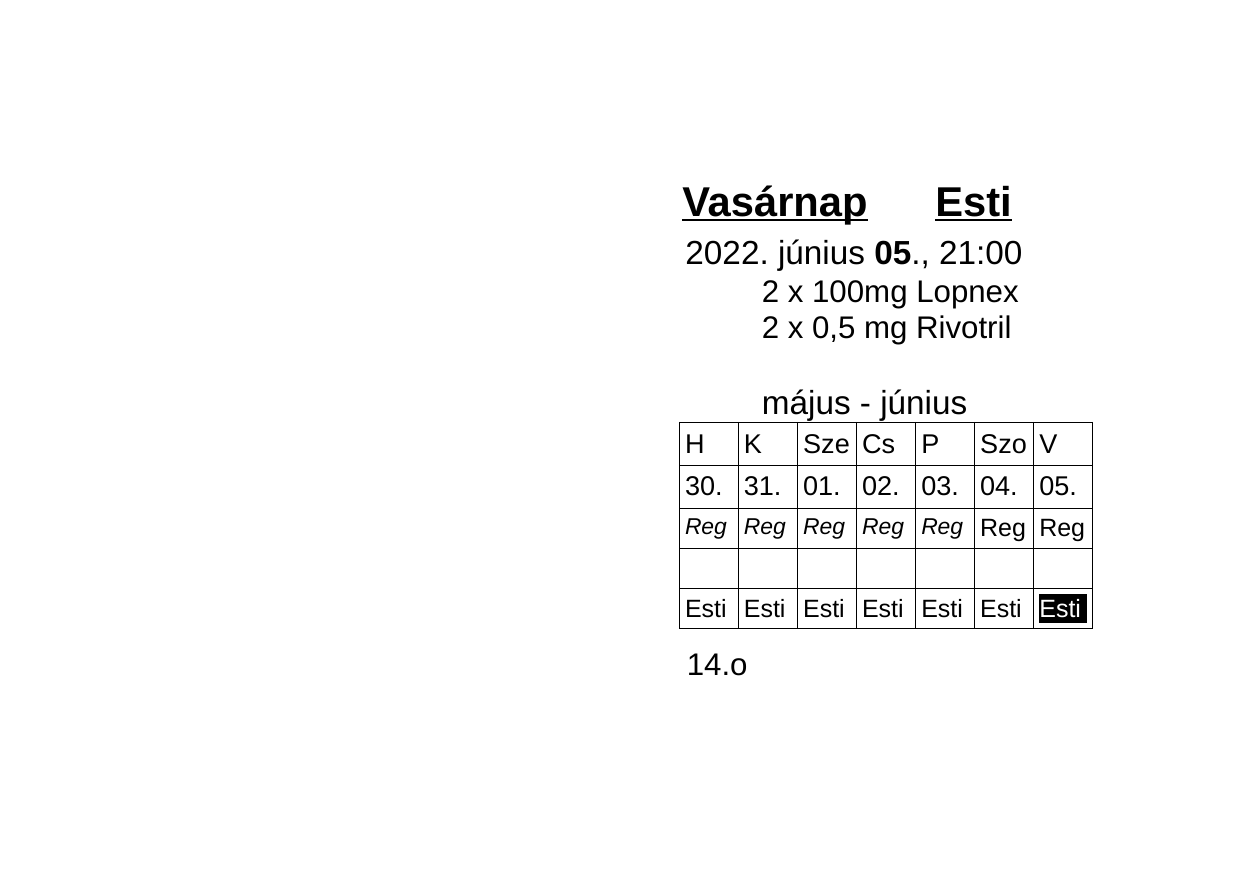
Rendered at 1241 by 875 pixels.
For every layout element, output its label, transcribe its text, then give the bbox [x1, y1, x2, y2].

text május - június [148, 345, 1093, 422]
table_header V [1034, 423, 1092, 464]
table_cell Reg [798, 509, 856, 548]
table_cell 04. [975, 466, 1033, 507]
table_cell 30. [680, 466, 738, 507]
table_cell 03. [916, 466, 974, 507]
table_cell 01. [798, 466, 856, 507]
table_cell Esti [916, 589, 974, 628]
text 2 x 100mg Lopnex [148, 273, 1093, 309]
table_cell 31. [739, 466, 797, 507]
table_cell Reg [916, 509, 974, 548]
table_header H [680, 423, 738, 464]
table_cell [857, 549, 915, 588]
table_cell Esti [975, 589, 1033, 628]
table_cell [916, 549, 974, 588]
table_cell [975, 549, 1033, 588]
text 2 x 0,5 mg Rivotril [148, 309, 1093, 345]
table_header Szo [975, 423, 1033, 464]
table_cell Esti [739, 589, 797, 628]
table_header Sze [798, 423, 856, 464]
table_header Cs [857, 423, 915, 464]
table_cell 02. [857, 466, 915, 507]
table_cell [798, 549, 856, 588]
table_cell Esti [1034, 589, 1092, 628]
table_cell Esti [680, 589, 738, 628]
text 2022. június 05., 21:00 [148, 225, 1093, 273]
table_cell [680, 549, 738, 588]
table_cell 05. [1034, 466, 1092, 507]
text Vasárnap Esti [148, 177, 1093, 225]
table_cell Reg [739, 509, 797, 548]
table_header K [739, 423, 797, 464]
table_cell [739, 549, 797, 588]
table_cell [1034, 549, 1092, 588]
table_cell Reg [1034, 509, 1092, 548]
table_cell Reg [857, 509, 915, 548]
table_header P [916, 423, 974, 464]
table_cell Reg [975, 509, 1033, 548]
table_cell Esti [798, 589, 856, 628]
table_cell Esti [857, 589, 915, 628]
text 14.o [148, 646, 1093, 682]
table_cell Reg [680, 509, 738, 548]
